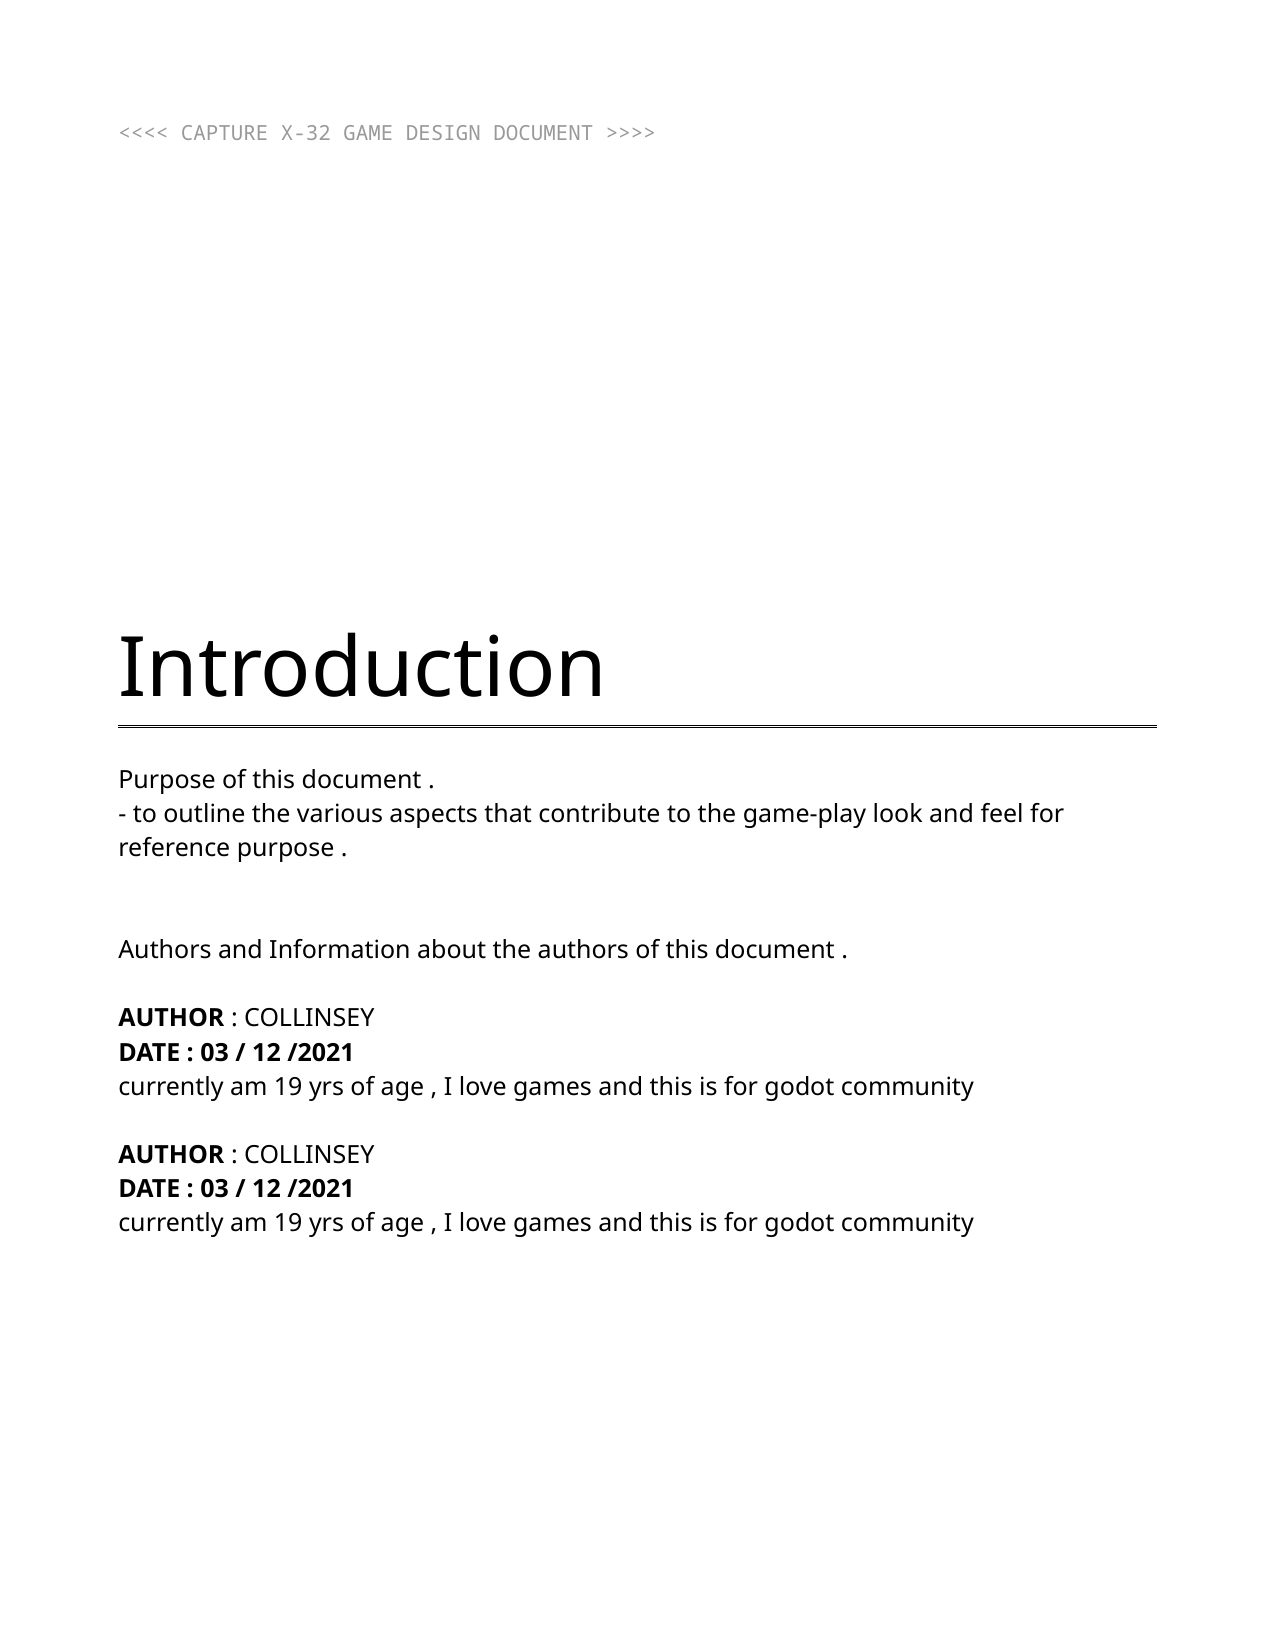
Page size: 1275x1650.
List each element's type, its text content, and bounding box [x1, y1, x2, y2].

text AUTHOR : COLLINSEY [118, 1136, 1157, 1170]
text AUTHOR : COLLINSEY [118, 1000, 1157, 1034]
text Introduction [118, 607, 1157, 725]
text DATE : 03 / 12 /2021 [118, 1034, 1157, 1068]
text currently am 19 yrs of age , I love games and this is for godot community [118, 1068, 1157, 1102]
text - to outline the various aspects that contribute to the game-play look and feel for reference purpose . [118, 796, 1157, 864]
text DATE : 03 / 12 /2021 [118, 1170, 1157, 1204]
text Purpose of this document . [118, 762, 1157, 796]
text Authors and Information about the authors of this document . [118, 932, 1157, 966]
text currently am 19 yrs of age , I love games and this is for godot community [118, 1204, 1157, 1238]
